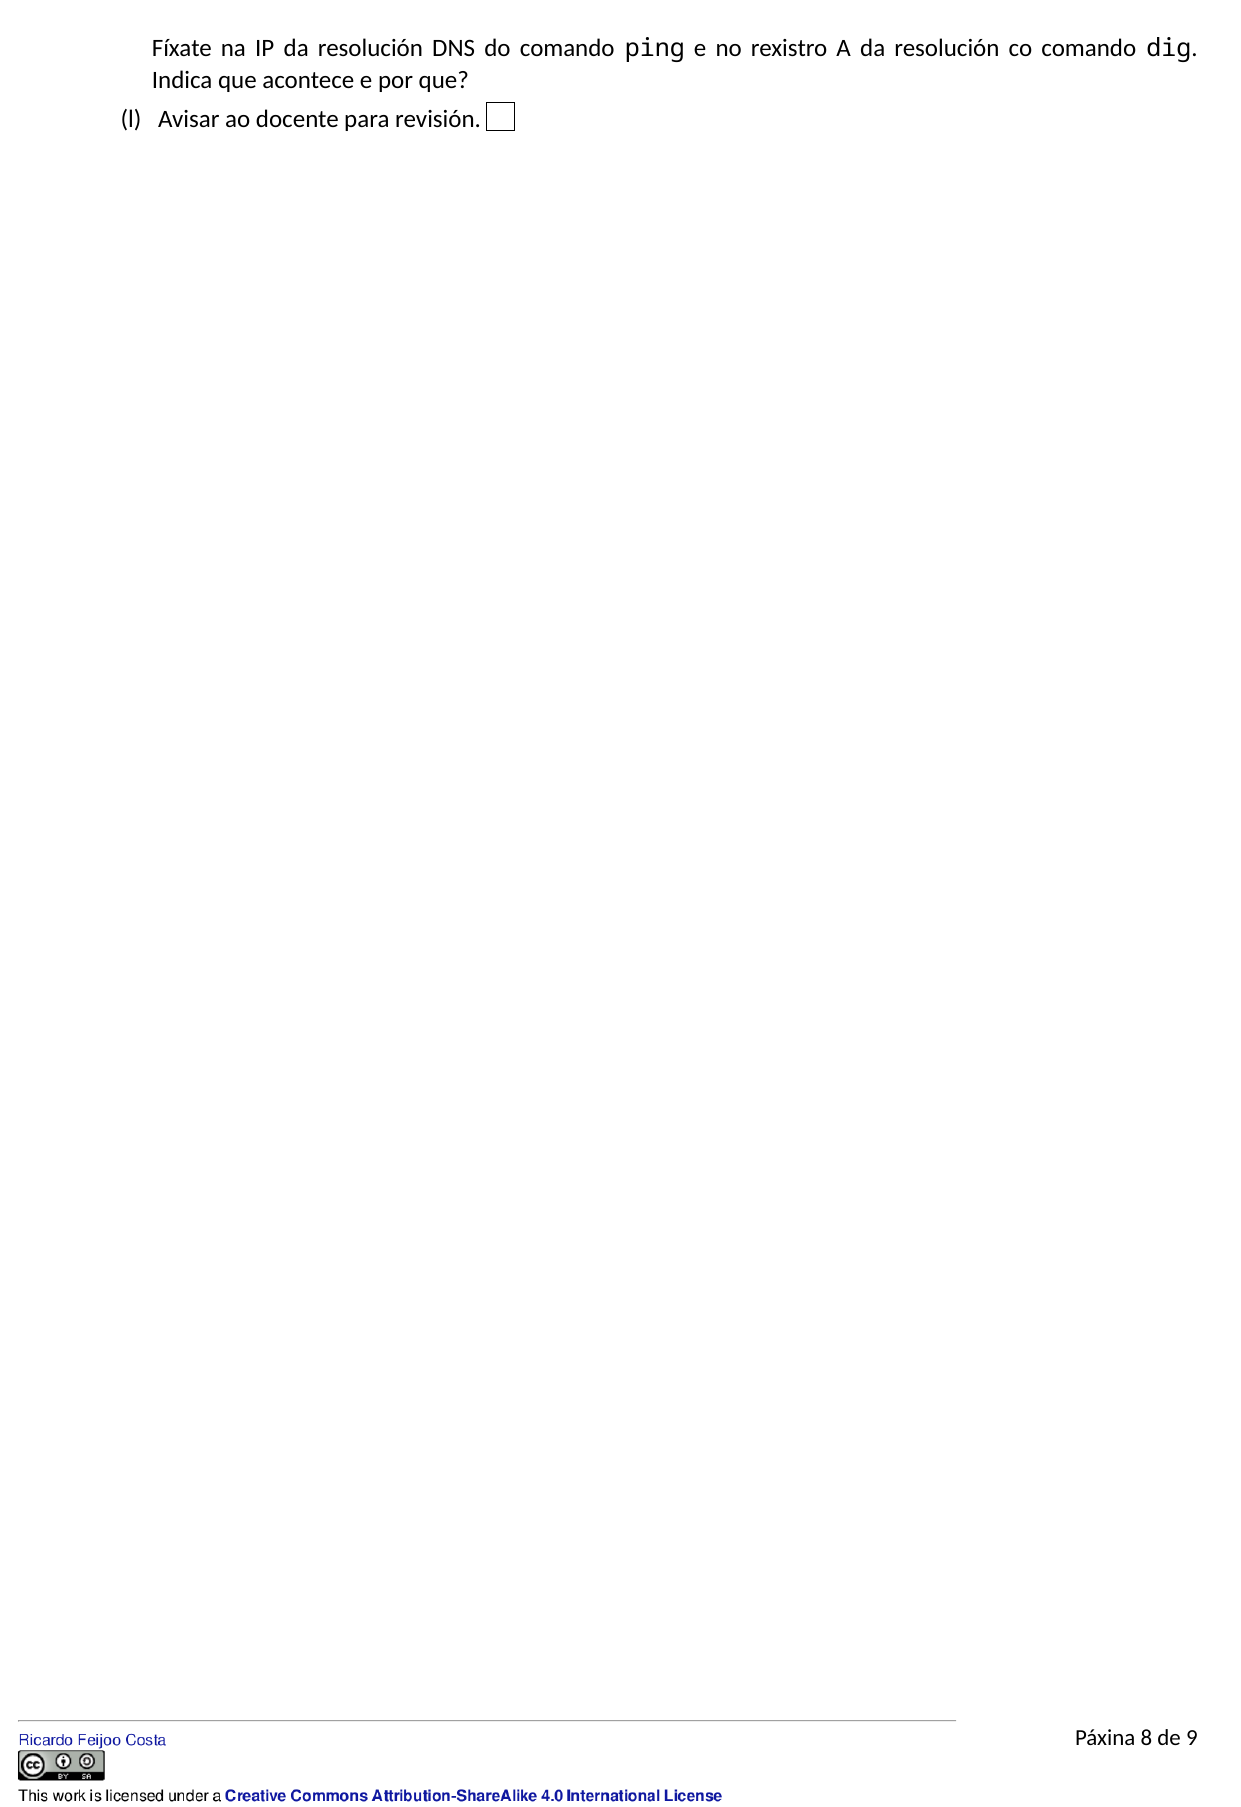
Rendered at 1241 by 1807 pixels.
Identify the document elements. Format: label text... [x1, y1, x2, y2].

list Avisar ao docente para revisión. [120, 103, 1197, 134]
list Fíxate na IP da resolución DNS do comando ping e no rexistro A da resolución co comando dig. Indica que acontece e por que? [146, 30, 1197, 94]
picture [8, 1715, 957, 1806]
